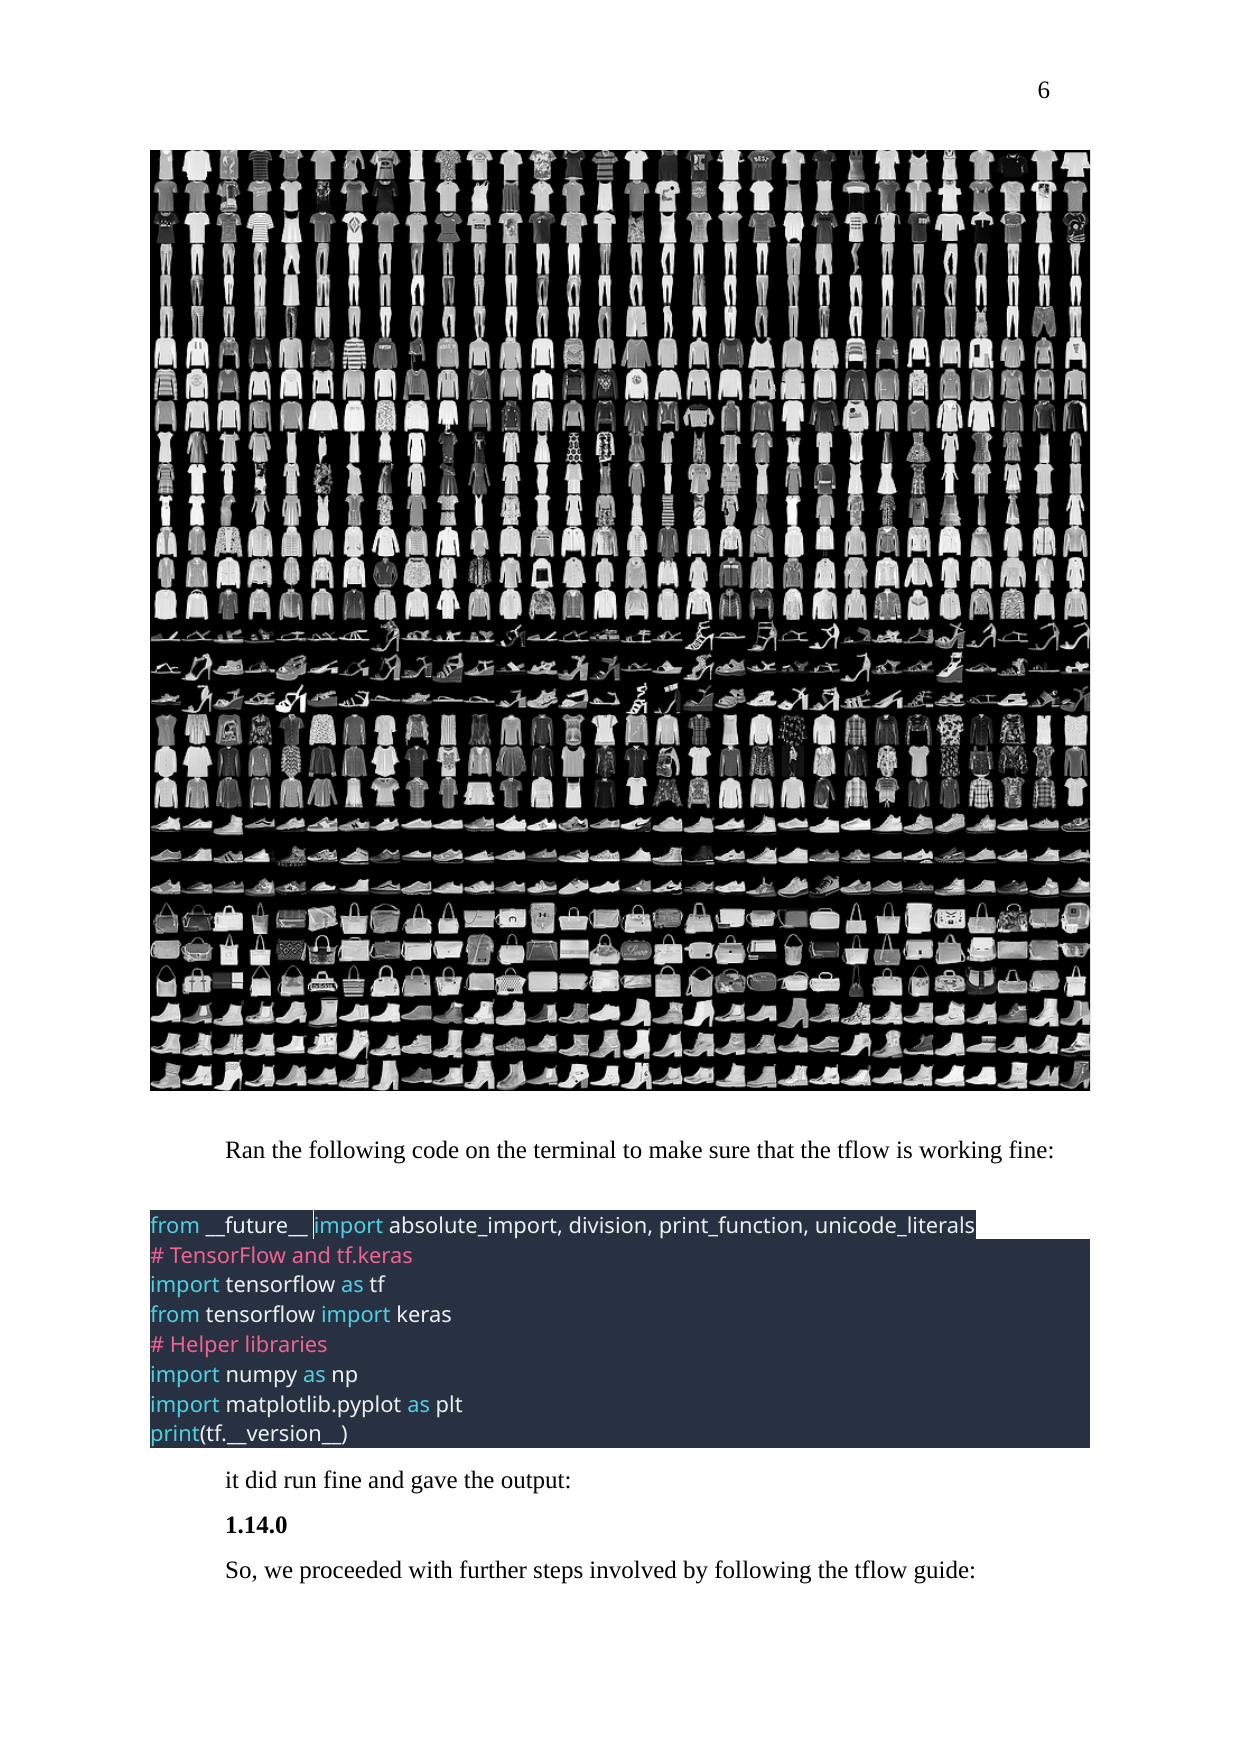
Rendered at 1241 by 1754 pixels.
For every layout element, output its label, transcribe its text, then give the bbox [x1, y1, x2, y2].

text # Helper libraries [150, 1329, 1090, 1359]
text print(tf.__version__) [150, 1418, 1090, 1448]
list it did run fine and gave the output: [150, 1465, 1090, 1493]
text import tensorflow as tf [150, 1269, 1090, 1299]
text import numpy as np [150, 1359, 1090, 1388]
text from __future__ import absolute_import, division, print_function, unicode_literals [150, 1210, 1090, 1239]
picture [150, 150, 1091, 1091]
list 1.14.0 [150, 1510, 1090, 1539]
list So, we proceeded with further steps involved by following the tflow guide: [150, 1556, 1090, 1584]
text # TensorFlow and tf.keras [150, 1239, 1090, 1269]
text from tensorflow import keras [150, 1299, 1090, 1329]
text import matplotlib.pyplot as plt [150, 1388, 1090, 1418]
list Ran the following code on the terminal to make sure that the tflow is working fine: [150, 1136, 1090, 1164]
